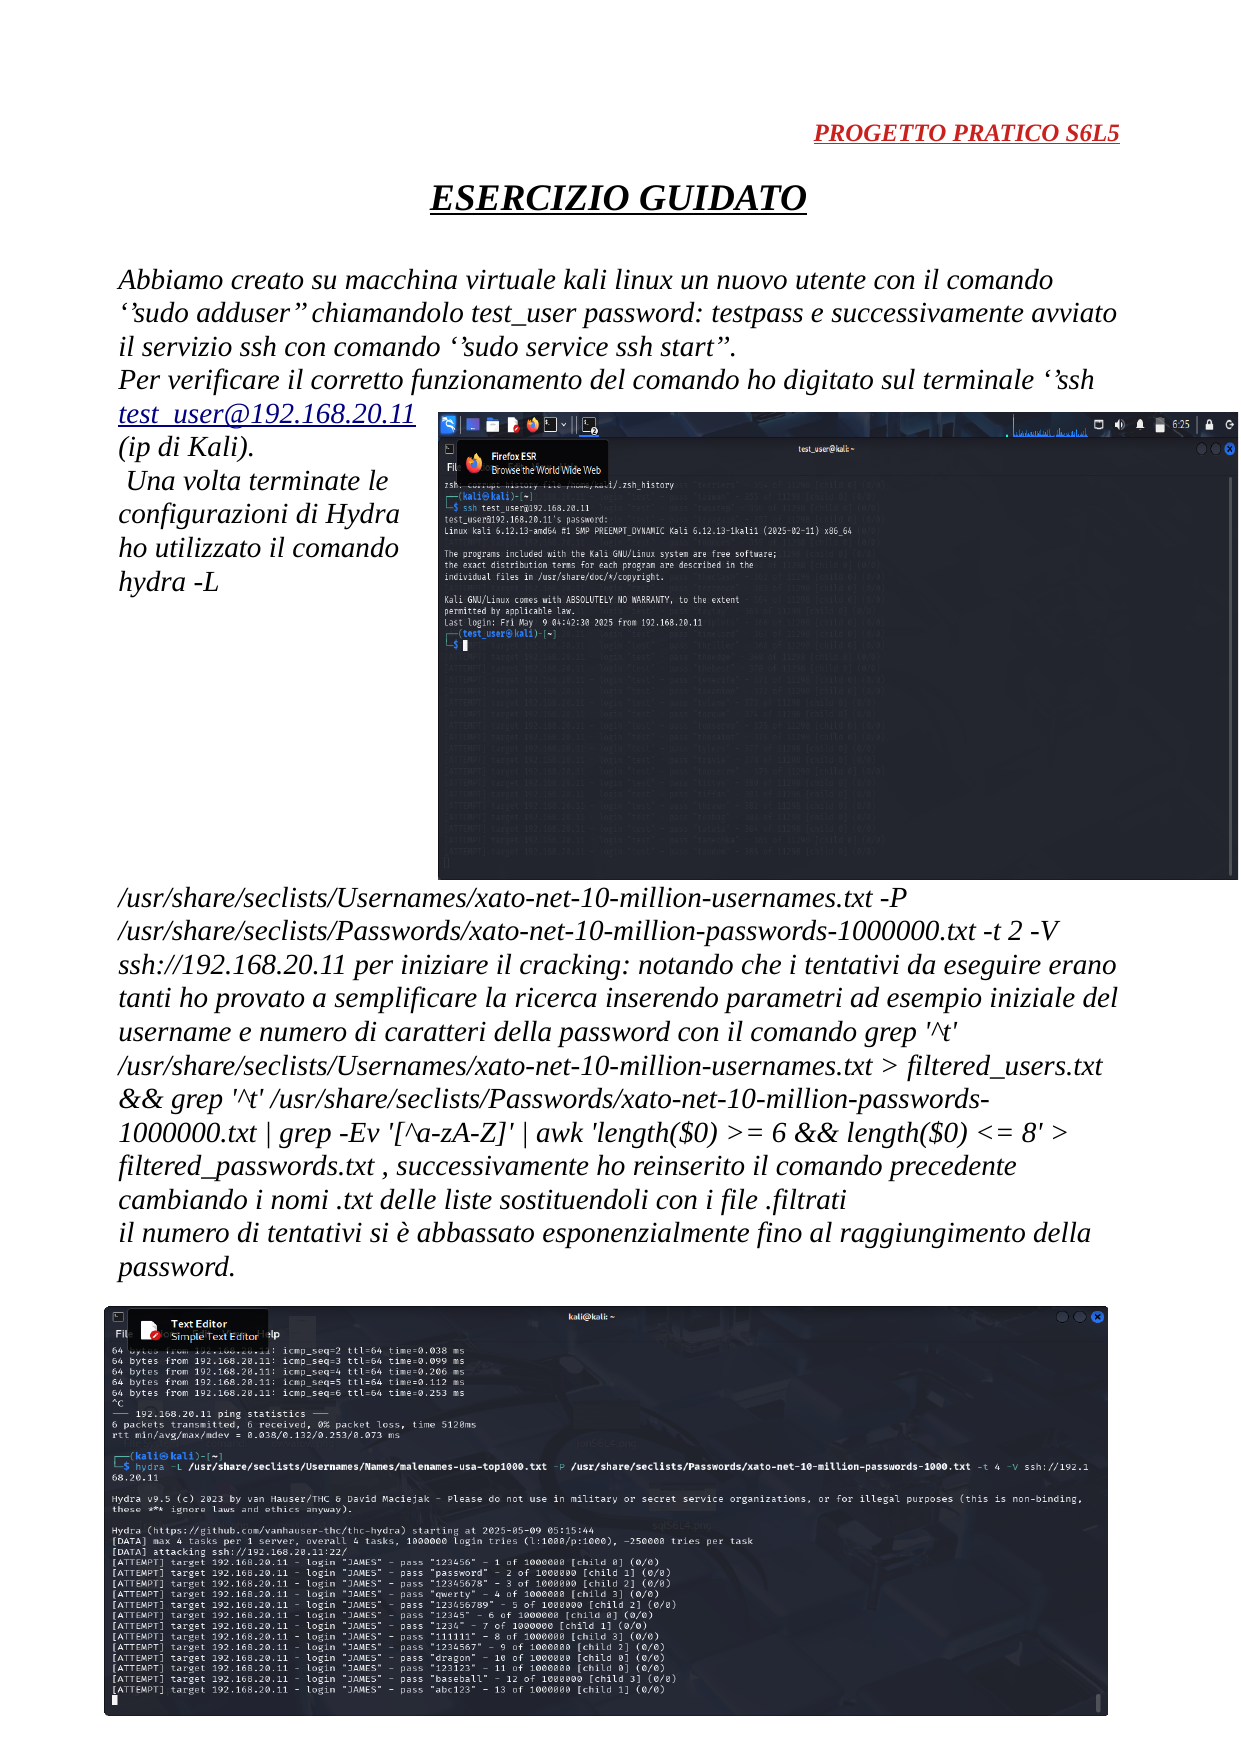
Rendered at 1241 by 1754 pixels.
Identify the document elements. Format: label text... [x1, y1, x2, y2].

text Una volta terminate le configurazioni di Hydra ho utilizzato il comando [118, 463, 438, 564]
text hydra -L /usr/share/seclists/Usernames/xato-net-10-million-usernames.txt -P /usr/share/seclists/Passwords/xato-net-10-million-passwords-1000000.txt -t 2 -V ssh://192.168.20.11 per iniziare il cracking: notando che i tentativi da eseguire erano tanti ho provato a semplificare la ricerca inserendo parametri ad esempio iniziale del username e numero di caratteri della password con il comando grep '^t' /usr/share/seclists/Usernames/xato-net-10-million-usernames.txt > filtered_users.txt && grep '^t' /usr/share/seclists/Passwords/xato-net-10-million-passwords-1000000.txt | grep -Ev '[^a-zA-Z]' | awk 'length($0) >= 6 && length($0) <= 8' > filtered_passwords.txt , successivamente ho reinserito il comando precedente cambiando i nomi .txt delle liste sostituendoli con i file .filtrati [118, 564, 1122, 1215]
picture [438, 412, 1239, 880]
text PROGETTO PRATICO S6L5 [118, 118, 1122, 147]
text ESERCIZIO GUIDATO [118, 176, 1122, 219]
text Per verificare il corretto funzionamento del comando ho digitato sul terminale ‘’ssh test_user@192.168.20.11 (ip di Kali). [118, 362, 1122, 463]
text il numero di tentativi si è abbassato esponenzialmente fino al raggiungimento della password. [118, 1215, 1122, 1282]
text Abbiamo creato su macchina virtuale kali linux un nuovo utente con il comando ‘’sudo adduser’’ chiamandolo test_user password: testpass e successivamente avviato il servizio ssh con comando ‘’sudo service ssh start’’. [118, 262, 1122, 362]
picture [104, 1306, 1108, 1716]
